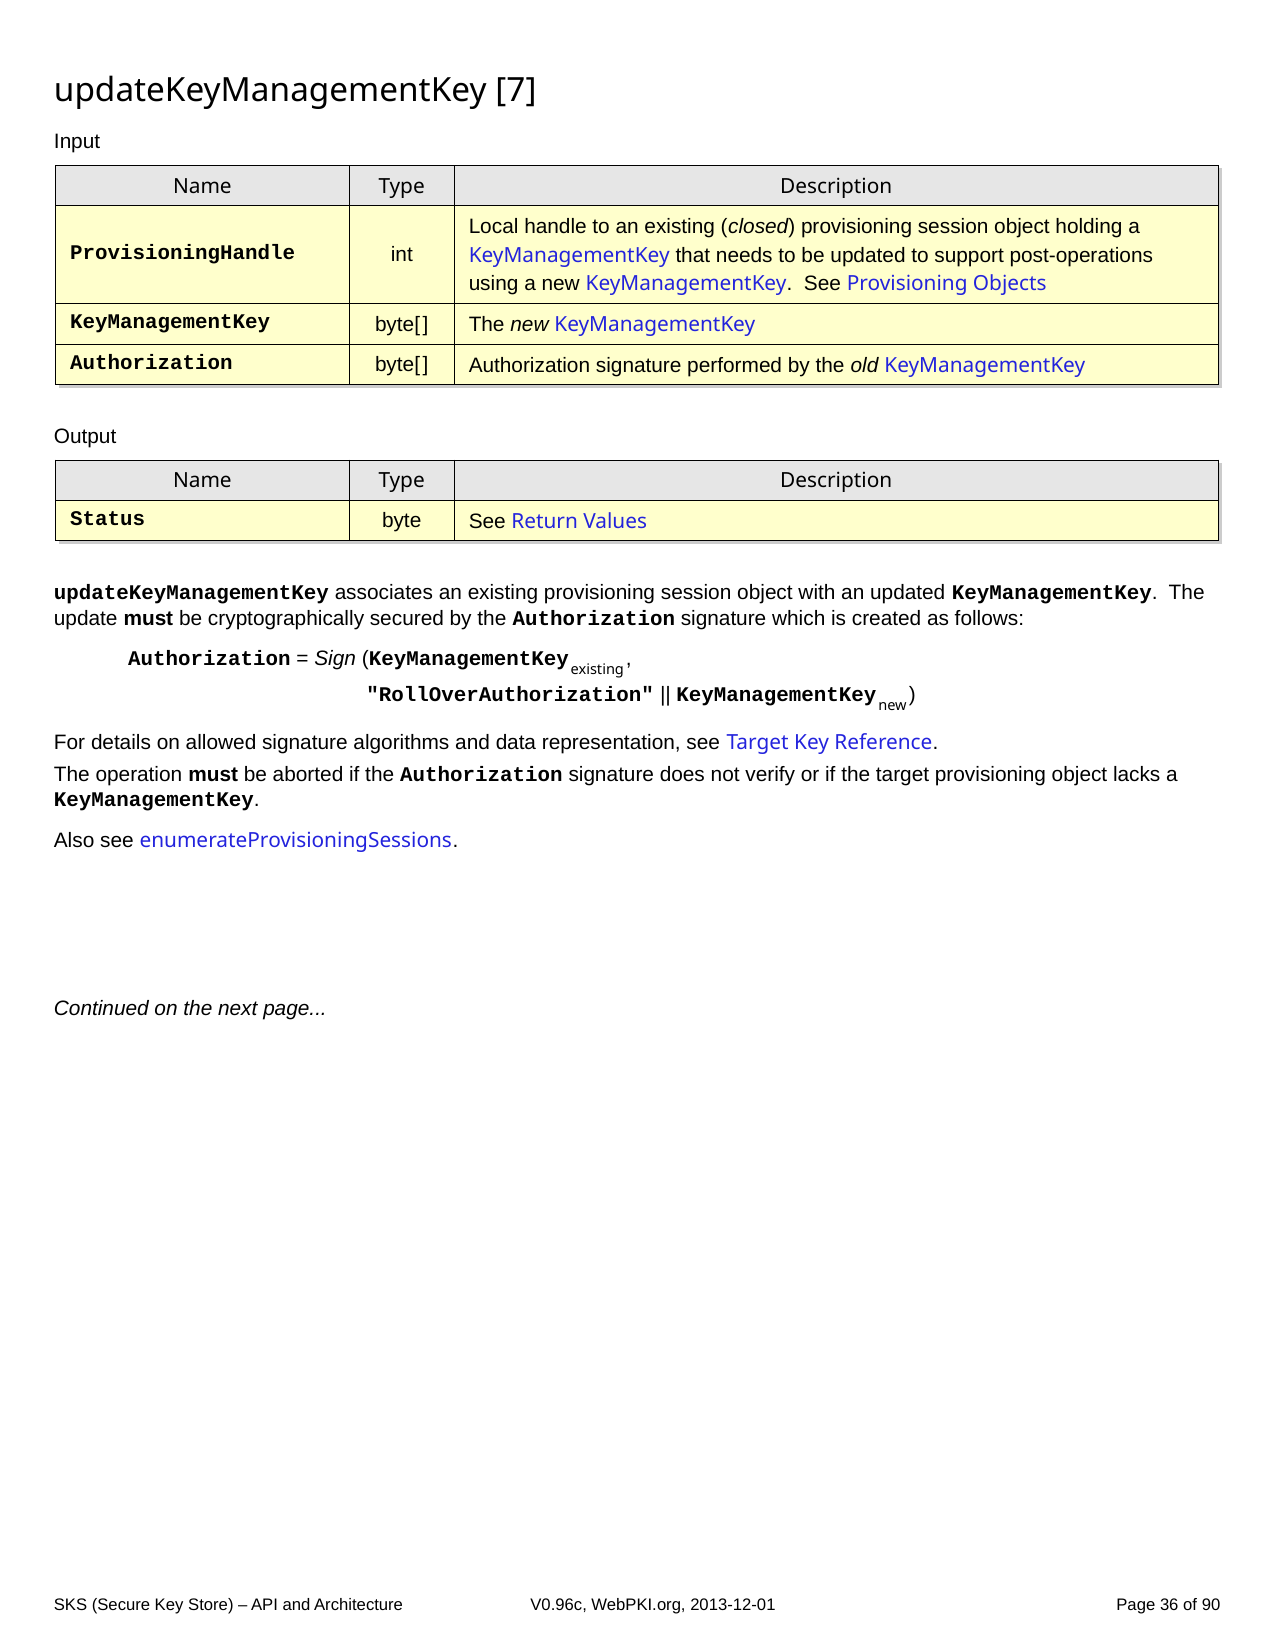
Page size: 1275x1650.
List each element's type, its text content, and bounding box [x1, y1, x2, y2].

table_cell Status [56, 501, 349, 540]
table_cell Authorization [56, 345, 349, 384]
table_cell ProvisioningHandle [56, 206, 349, 303]
table_header Description [455, 461, 1218, 500]
table_header Type [350, 461, 454, 500]
table_cell Authorization signature performed by the old KeyManagementKey [455, 345, 1218, 384]
table_cell The new KeyManagementKey‪‫‬‭‪‏‪‏‎ [455, 304, 1218, 344]
table_header Description [455, 166, 1218, 205]
text Input [54, 129, 1221, 153]
table_cell KeyManagementKey [56, 304, 349, 344]
table_header Type [350, 166, 454, 205]
table_cell int [350, 206, 454, 303]
text updateKeyManagementKey associates an existing provisioning session object with an updated KeyManagementKey. The update must be cryptographically secured by the Authorization signature which is created as follows: [54, 580, 1221, 631]
text The operation must be aborted if the Authorization signature does not verify or if the target provisioning object lacks a KeyManagementKey. [54, 761, 1221, 813]
table_cell See Return Values [455, 501, 1218, 540]
table_cell byte [350, 501, 454, 540]
table_header Name [56, 166, 349, 205]
text For details on allowed signature algorithms and data representation, see Target Key Reference. [54, 727, 1221, 755]
table_cell byte⁮[ ] [350, 304, 454, 344]
subtitle updateKeyManagementKey [7] [54, 66, 1221, 111]
text Also see enumerateProvisioningSessions. [54, 825, 1221, 853]
table_cell Local handle to an existing (closed) provisioning session object holding a KeyManagementKey that needs to be updated to support post-operations using a new KeyManagementKey. See Provisioning Objects [455, 206, 1218, 303]
text Authorization = Sign (KeyManagementKey existing , "RollOverAuthorization" || KeyManagementKey new ) [54, 643, 1221, 715]
text Continued on the next page... [54, 996, 1221, 1020]
table_cell byte⁮[ ] [350, 345, 454, 384]
text Output [54, 424, 1221, 448]
table_header Name [56, 461, 349, 500]
